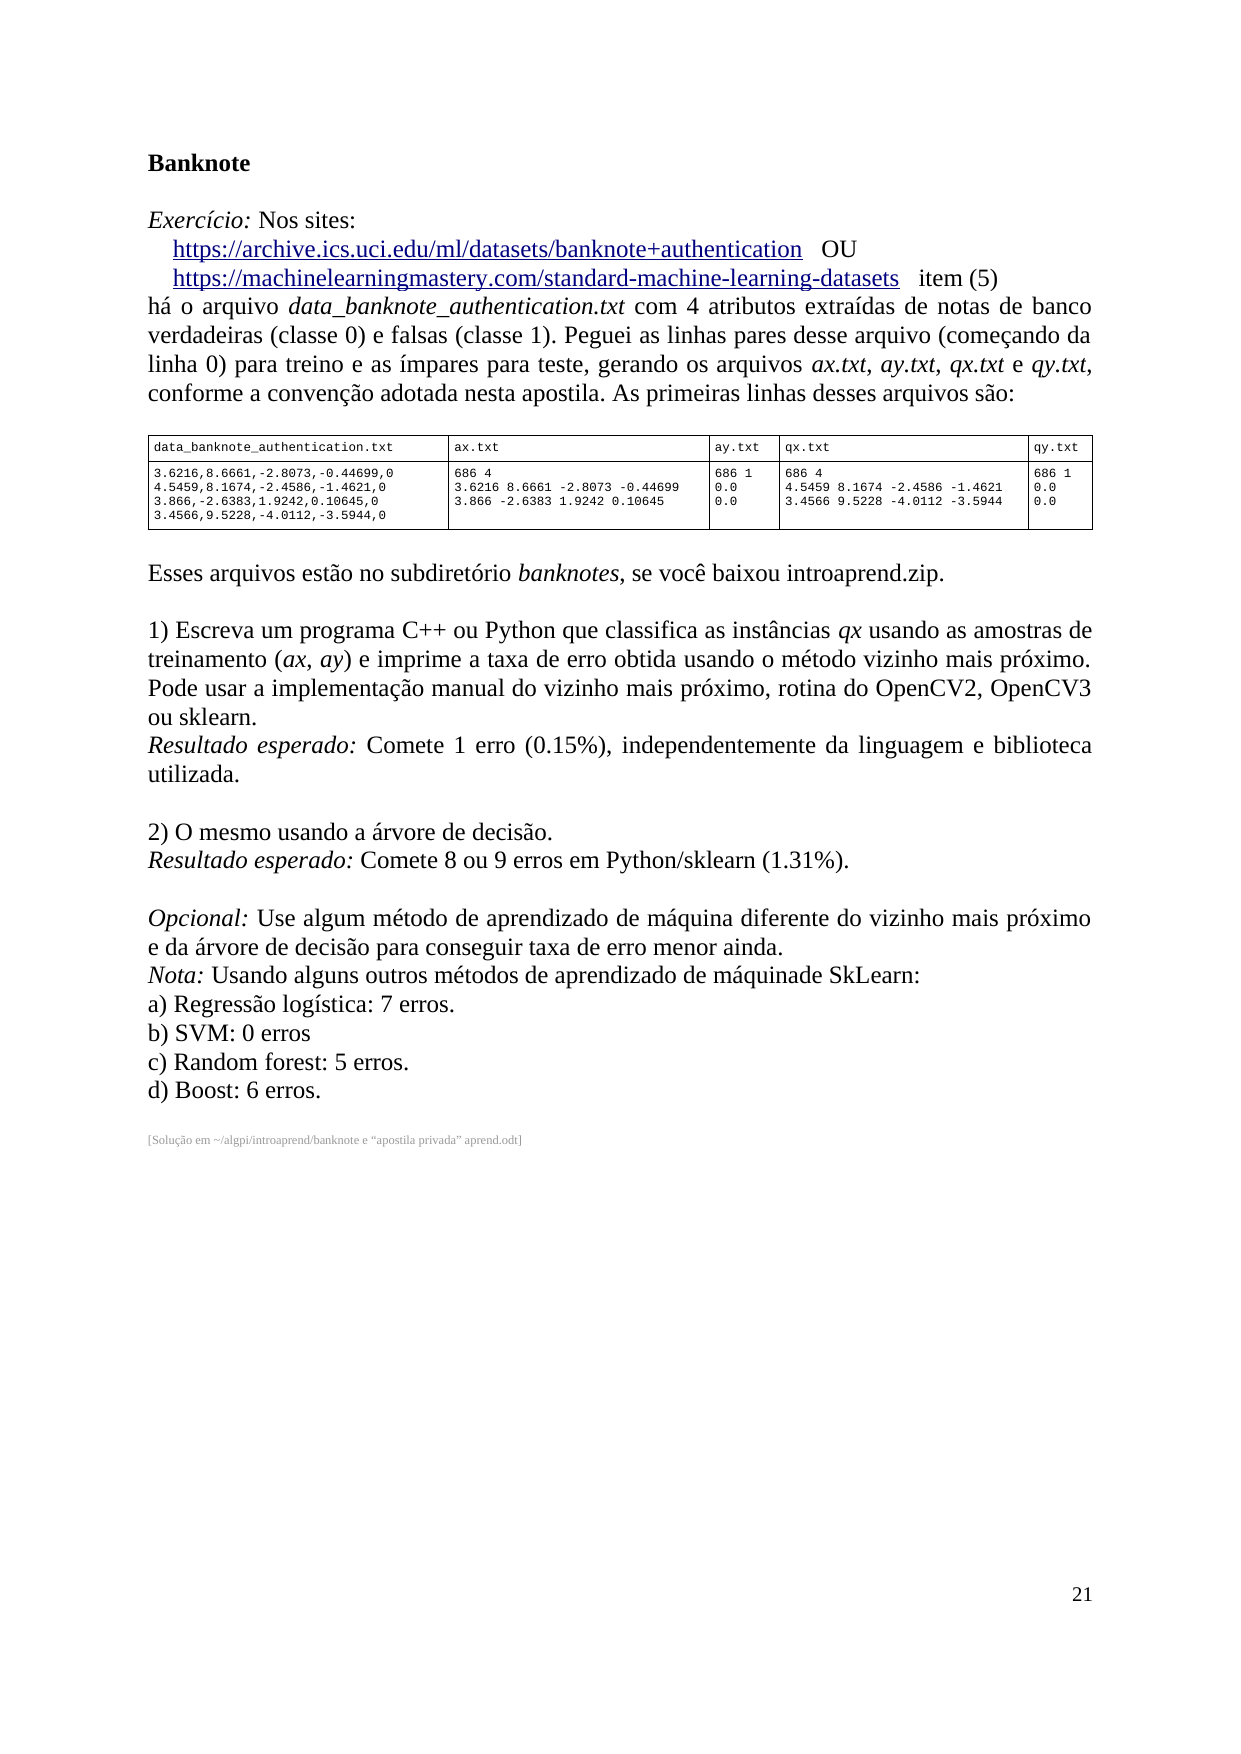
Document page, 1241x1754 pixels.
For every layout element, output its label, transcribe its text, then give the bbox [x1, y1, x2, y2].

text Resultado esperado: Comete 8 ou 9 erros em Python/sklearn (1.31%). [148, 846, 1092, 874]
text [Solução em ~/algpi/introaprend/banknote e “apostila privada” aprend.odt] [148, 1133, 1092, 1147]
text https://archive.ics.uci.edu/ml/datasets/banknote+authentication OU [148, 234, 1092, 263]
table_cell 686 1 0.0 0.0 [1029, 462, 1092, 529]
text Exercício: Nos sites: [148, 205, 1092, 234]
table_header ay.txt [710, 436, 779, 461]
table_cell 686 1 0.0 0.0 [710, 462, 779, 529]
table_cell 3.6216,8.6661,-2.8073,-0.44699,0 4.5459,8.1674,-2.4586,-1.4621,0 3.866,-2.6383,1.9242,0.10645,0 3.4566,9.5228,-4.0112,-3.5944,0 [149, 462, 448, 529]
text 1) Escreva um programa C++ ou Python que classifica as instâncias qx usando as amostras de treinamento (ax, ay) e imprime a taxa de erro obtida usando o método vizinho mais próximo. Pode usar a implementação manual do vizinho mais próximo, rotina do OpenCV2, OpenCV3 ou sklearn. [148, 616, 1092, 731]
text b) SVM: 0 erros [148, 1018, 1092, 1047]
table_header qx.txt [780, 436, 1028, 461]
text 2) O mesmo usando a árvore de decisão. [148, 817, 1092, 846]
text Nota: Usando alguns outros métodos de aprendizado de máquinade SkLearn: [148, 961, 1092, 989]
table_cell 686 4 4.5459 8.1674 -2.4586 -1.4621 3.4566 9.5228 -4.0112 -3.5944 [780, 462, 1028, 529]
text a) Regressão logística: 7 erros. [148, 989, 1092, 1018]
table_header data_banknote_authentication.txt [149, 436, 448, 461]
text Opcional: Use algum método de aprendizado de máquina diferente do vizinho mais próximo e da árvore de decisão para conseguir taxa de erro menor ainda. [148, 903, 1092, 961]
table_cell 686 4 3.6216 8.6661 -2.8073 -0.44699 3.866 -2.6383 1.9242 0.10645 [449, 462, 709, 529]
text Banknote [148, 148, 1092, 176]
text Esses arquivos estão no subdiretório banknotes, se você baixou introaprend.zip. [148, 558, 1092, 587]
table_header qy.txt [1029, 436, 1092, 461]
text d) Boost: 6 erros. [148, 1076, 1092, 1104]
text há o arquivo data_banknote_authentication.txt com 4 atributos extraídas de notas de banco verdadeiras (classe 0) e falsas (classe 1). Peguei as linhas pares desse arquivo (começando da linha 0) para treino e as ímpares para teste, gerando os arquivos ax.txt, ay.txt, qx.txt e qy.txt, conforme a convenção adotada nesta apostila. As primeiras linhas desses arquivos são: [148, 291, 1092, 406]
table_header ax.txt [449, 436, 709, 461]
text https://machinelearningmastery.com/standard-machine-learning-datasets item (5) [148, 263, 1092, 291]
text Resultado esperado: Comete 1 erro (0.15%), independentemente da linguagem e biblioteca utilizada. [148, 731, 1092, 788]
text c) Random forest: 5 erros. [148, 1047, 1092, 1076]
